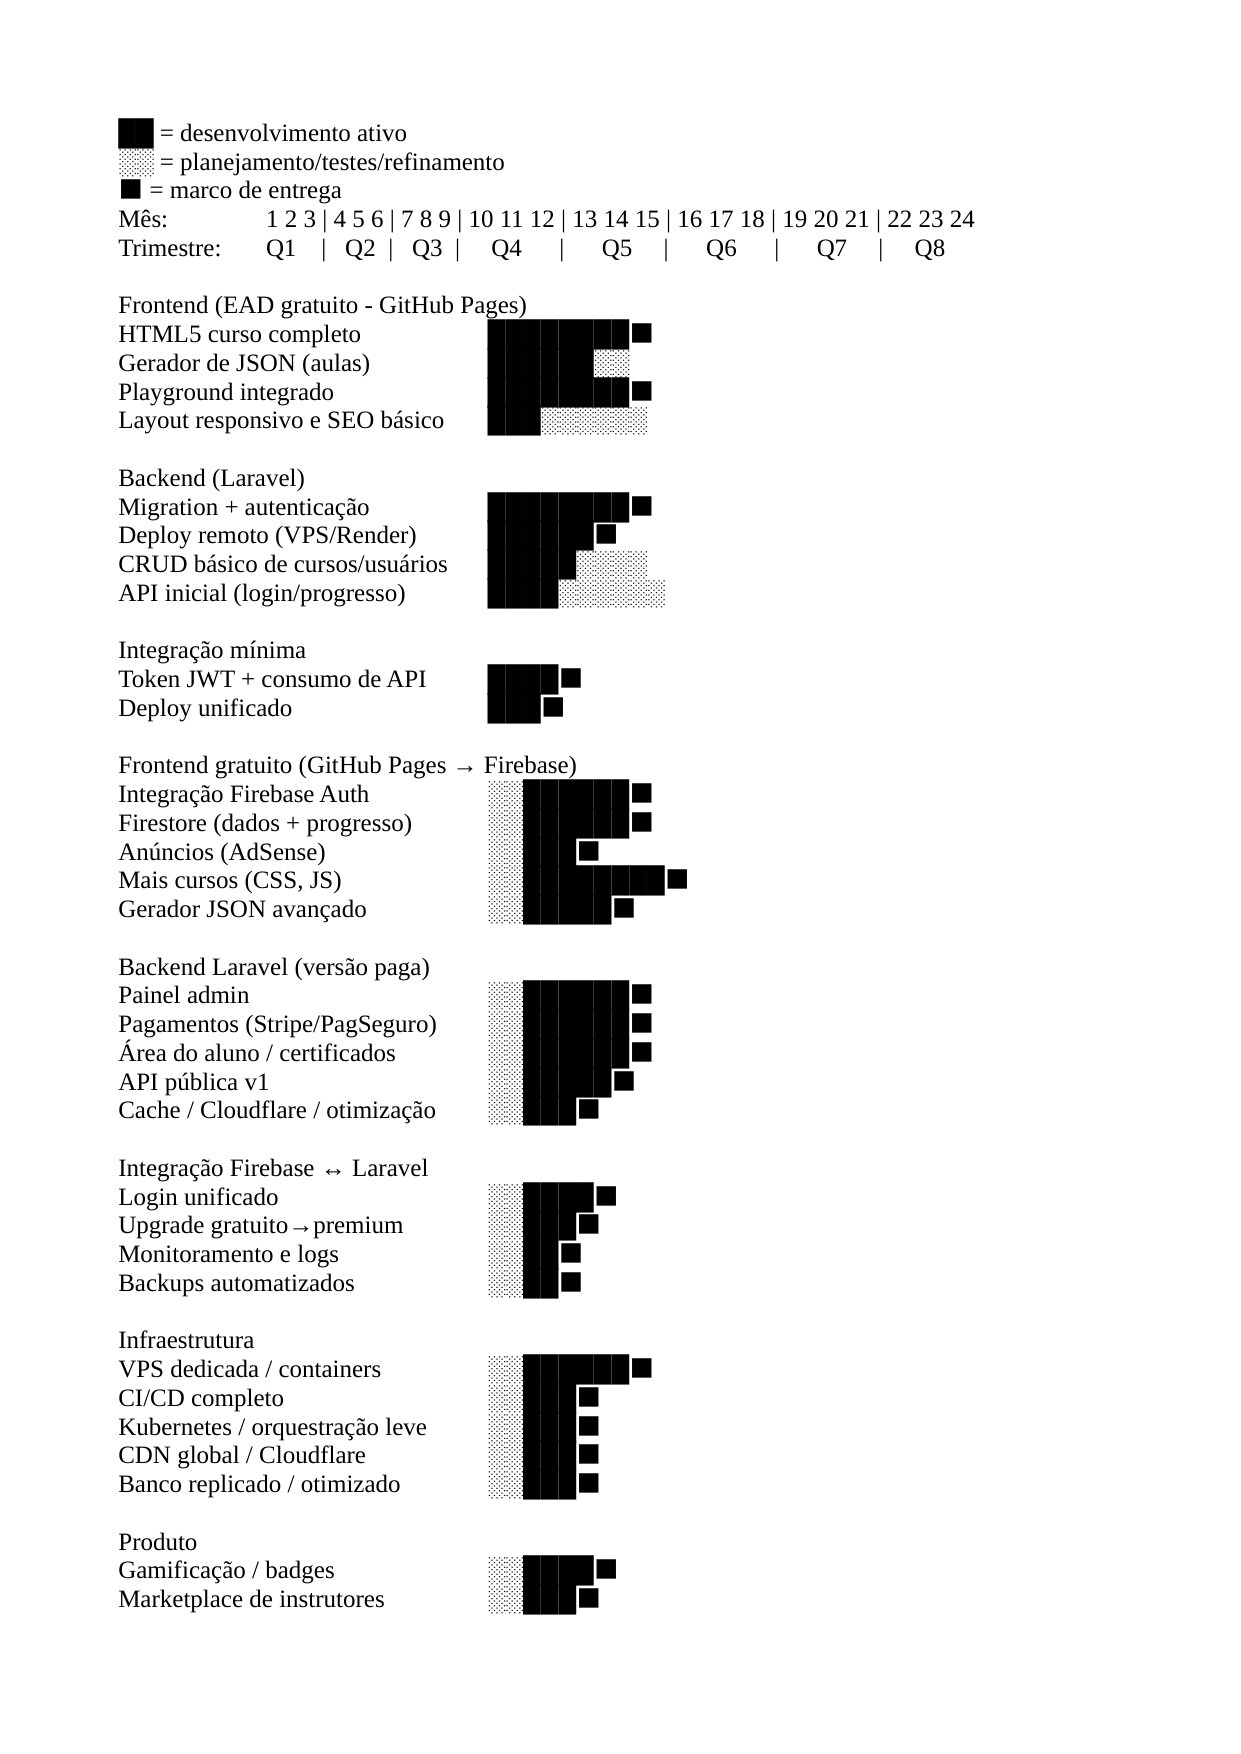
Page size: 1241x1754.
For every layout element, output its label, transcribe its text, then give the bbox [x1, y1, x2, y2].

text Painel admin ░░██████⬛ [629, 981, 1122, 1009]
text Mais cursos (CSS, JS) ░░████████⬛ [665, 866, 1122, 894]
text API pública v1 ░░█████⬛ [118, 1067, 523, 1096]
text VPS dedicada / containers ░░██████⬛ [118, 1354, 523, 1383]
text Integração Firebase Auth ░░██████⬛ [118, 779, 523, 808]
text Backend (Laravel) [118, 463, 1122, 492]
text Migration + autenticação ████████⬛ [118, 492, 487, 521]
text Playground integrado ████████⬛ [118, 377, 487, 406]
text Marketplace de instrutores ░░███⬛ [576, 1584, 1122, 1613]
text Layout responsivo e SEO básico ███░░░░░░ [118, 406, 487, 434]
text Banco replicado / otimizado ░░███⬛ [118, 1469, 523, 1498]
text HTML5 curso completo ████████⬛ [629, 319, 1122, 348]
text CRUD básico de cursos/usuários █████░░░░ [576, 549, 1122, 578]
text Token JWT + consumo de API ████⬛ [558, 664, 1122, 693]
text Token JWT + consumo de API ████⬛ [118, 664, 487, 693]
text Gerador JSON avançado ░░█████⬛ [611, 894, 1122, 923]
text Upgrade gratuito→premium ░░███⬛ [576, 1211, 1122, 1239]
text Frontend gratuito (GitHub Pages → Firebase) [118, 751, 1122, 779]
text Deploy unificado ███⬛ [118, 693, 487, 722]
text Gamificação / badges ░░████⬛ [118, 1556, 523, 1584]
text Banco replicado / otimizado ░░███⬛ [576, 1469, 1122, 1498]
text Deploy remoto (VPS/Render) ██████⬛ [118, 521, 487, 549]
text Marketplace de instrutores ░░███⬛ [118, 1584, 523, 1613]
text Monitoramento e logs ░░██⬛ [118, 1239, 523, 1268]
text Gamificação / badges ░░████⬛ [594, 1556, 1122, 1584]
text CDN global / Cloudflare ░░███⬛ [118, 1441, 523, 1469]
text Área do aluno / certificados ░░██████⬛ [629, 1038, 1122, 1067]
text Mês: 1 2 3 | 4 5 6 | 7 8 9 | 10 11 12 | 13 14 15 | 16 17 18 | 19 20 21 | 22 23 24 [118, 204, 1122, 233]
text Infraestrutura [118, 1326, 1122, 1354]
text Integração mínima [118, 636, 1122, 664]
text Login unificado ░░████⬛ [118, 1182, 523, 1211]
text Backend Laravel (versão paga) [118, 952, 1122, 981]
text Deploy unificado ███⬛ [541, 693, 1122, 722]
text ██ = desenvolvimento ativo [154, 118, 1122, 147]
text Mais cursos (CSS, JS) ░░████████⬛ [118, 866, 523, 894]
text Anúncios (AdSense) ░░███⬛ [576, 837, 1122, 866]
text CI/CD completo ░░███⬛ [576, 1383, 1122, 1412]
text Integração Firebase Auth ░░██████⬛ [629, 779, 1122, 808]
text Gerador JSON avançado ░░█████⬛ [118, 894, 523, 923]
text CRUD básico de cursos/usuários █████░░░░ [118, 549, 487, 578]
text Firestore (dados + progresso) ░░██████⬛ [629, 808, 1122, 837]
text ░░ = planejamento/testes/refinamento [118, 147, 1122, 176]
text Monitoramento e logs ░░██⬛ [558, 1239, 1122, 1268]
text Backups automatizados ░░██⬛ [118, 1268, 523, 1297]
text Área do aluno / certificados ░░██████⬛ [118, 1038, 523, 1067]
text API inicial (login/progresso) ████░░░░░░ [558, 578, 1122, 607]
text Integração Firebase ↔ Laravel [118, 1153, 1122, 1182]
text Pagamentos (Stripe/PagSeguro) ░░██████⬛ [118, 1009, 523, 1038]
text VPS dedicada / containers ░░██████⬛ [629, 1354, 1122, 1383]
text Deploy remoto (VPS/Render) ██████⬛ [594, 521, 1122, 549]
text Cache / Cloudflare / otimização ░░███⬛ [576, 1096, 1122, 1124]
text API inicial (login/progresso) ████░░░░░░ [118, 578, 487, 607]
text API pública v1 ░░█████⬛ [611, 1067, 1122, 1096]
text CI/CD completo ░░███⬛ [118, 1383, 523, 1412]
text Login unificado ░░████⬛ [594, 1182, 1122, 1211]
text Kubernetes / orquestração leve ░░███⬛ [118, 1412, 523, 1441]
text Cache / Cloudflare / otimização ░░███⬛ [118, 1096, 523, 1124]
text Upgrade gratuito→premium ░░███⬛ [118, 1211, 523, 1239]
text HTML5 curso completo ████████⬛ [118, 319, 487, 348]
text Pagamentos (Stripe/PagSeguro) ░░██████⬛ [629, 1009, 1122, 1038]
text Backups automatizados ░░██⬛ [558, 1268, 1122, 1297]
text Produto [118, 1527, 1122, 1556]
text Gerador de JSON (aulas) ██████░░ [118, 348, 487, 377]
text ⬛ = marco de entrega [118, 176, 1122, 204]
text Layout responsivo e SEO básico ███░░░░░░ [541, 406, 1122, 434]
text Anúncios (AdSense) ░░███⬛ [118, 837, 523, 866]
text Painel admin ░░██████⬛ [118, 981, 523, 1009]
text Firestore (dados + progresso) ░░██████⬛ [118, 808, 523, 837]
text Kubernetes / orquestração leve ░░███⬛ [576, 1412, 1122, 1441]
text Trimestre: Q1 | Q2 | Q3 | Q4 | Q5 | Q6 | Q7 | Q8 [118, 233, 1122, 262]
text Playground integrado ████████⬛ [629, 377, 1122, 406]
text Migration + autenticação ████████⬛ [629, 492, 1122, 521]
text Frontend (EAD gratuito - GitHub Pages) [118, 291, 1122, 319]
text CDN global / Cloudflare ░░███⬛ [576, 1441, 1122, 1469]
text Gerador de JSON (aulas) ██████░░ [594, 348, 1122, 377]
